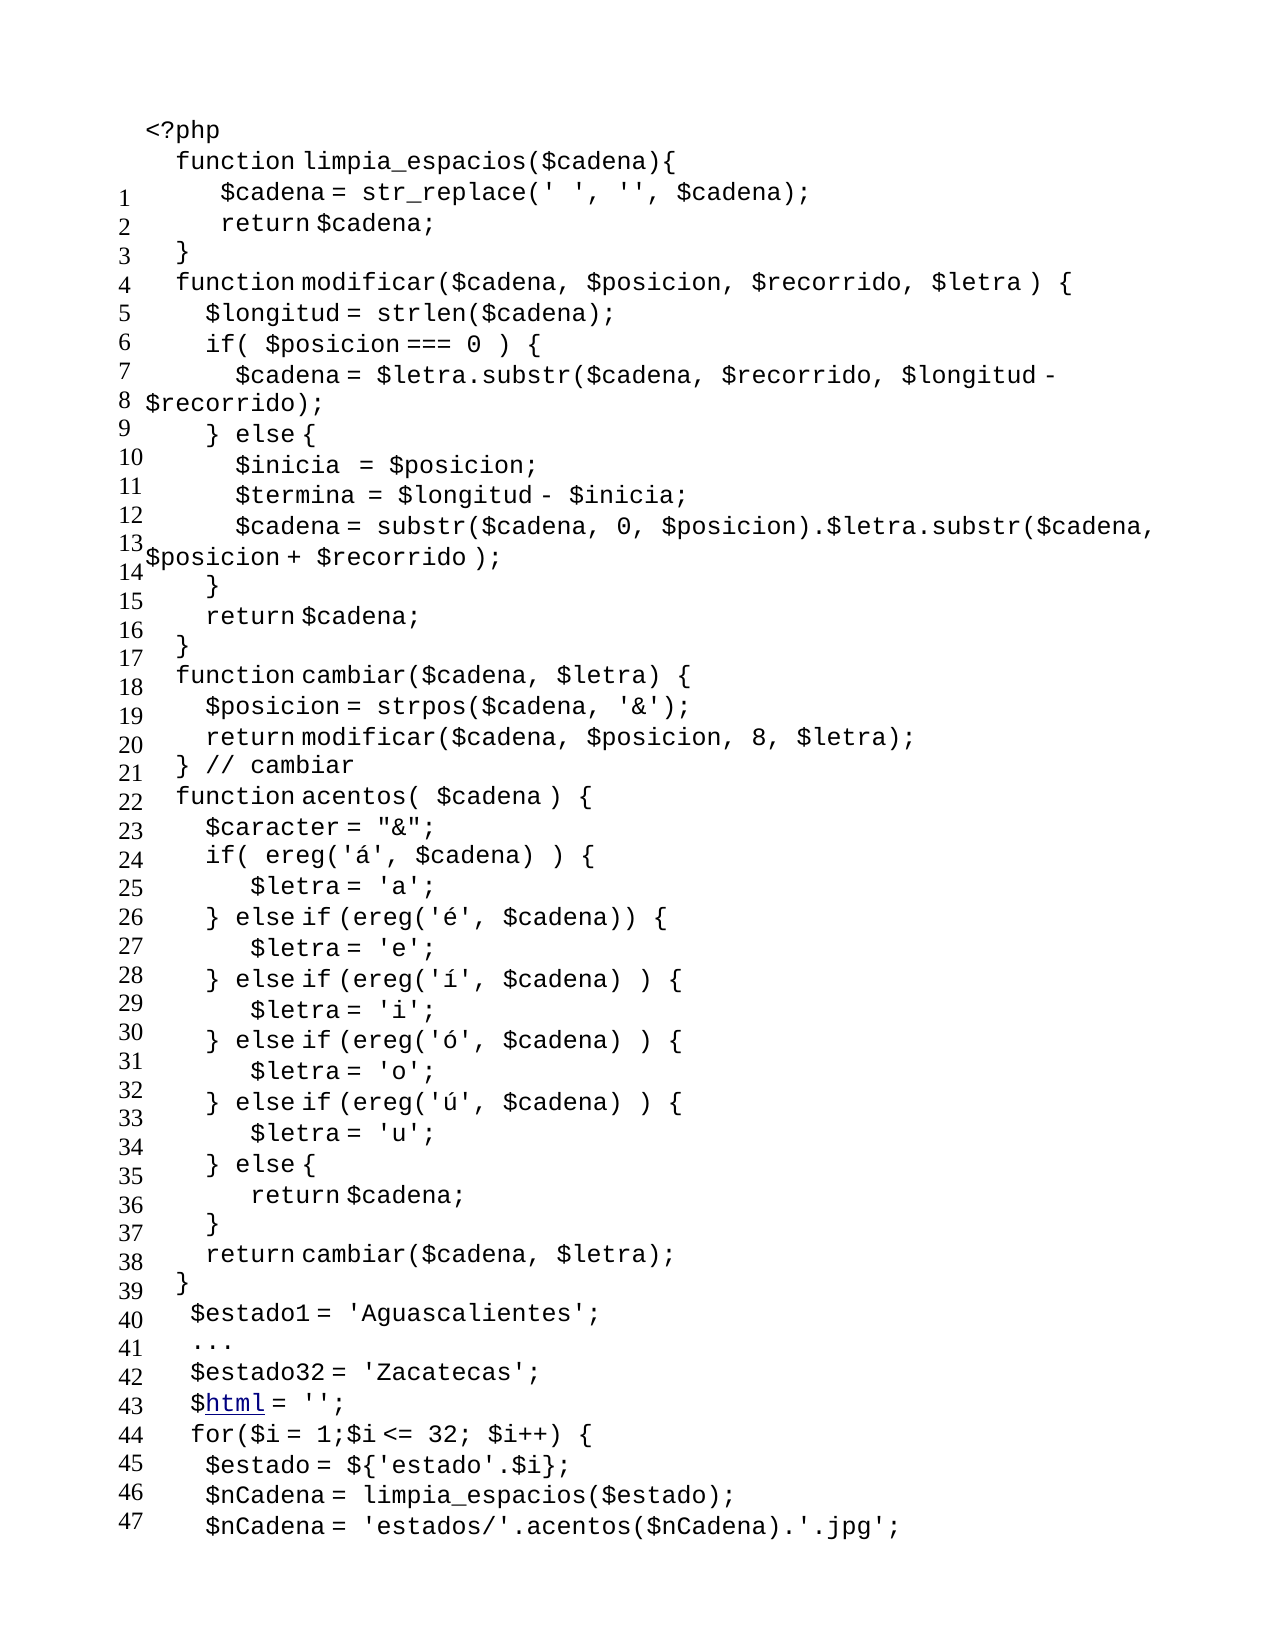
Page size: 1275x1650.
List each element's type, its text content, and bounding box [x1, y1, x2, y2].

table_header 1 2 3 4 5 6 7 8 9 10 11 12 13 14 15 16 17 18 19 20 21 22 23 24 25 26 27 28 29 30 31 32 33 34 35 36 37 38 39 40 41 42 43 44 45 46 47 48 49 50 [118, 118, 145, 1532]
table_header <?php function limpia_espacios($cadena){ $cadena = str_replace(' ', '', $cadena); return $cadena; } function modificar($cadena, $posicion, $recorrido, $letra ) { $longitud = strlen($cadena); if( $posicion === 0 ) { $cadena = $letra.substr($cadena, $recorrido, $longitud - $recorrido); } else { $inicia = $posicion; $termina = $longitud - $inicia; $cadena = substr($cadena, 0, $posicion).$letra.substr($cadena, $posicion + $recorrido ); } return $cadena; } function cambiar($cadena, $letra) { $posicion = strpos($cadena, '&'); return modificar($cadena, $posicion, 8, $letra); } // cambiar function acentos( $cadena ) { $caracter = "&"; if( ereg('á', $cadena) ) { $letra = 'a'; } else if (ereg('é', $cadena)) { $letra = 'e'; } else if (ereg('í', $cadena) ) { $letra = 'i'; } else if (ereg('ó', $cadena) ) { $letra = 'o'; } else if (ereg('ú', $cadena) ) { $letra = 'u'; } else { return $cadena; } return cambiar($cadena, $letra); } $estado1 = 'Aguascalientes'; ... $estado32 = 'Zacatecas'; $html = ''; for($i = 1;$i <= 32; $i++) { $estado = ${'estado'.$i}; $nCadena = limpia_espacios($estado); $nCadena = 'estados/'.acentos($nCadena).'.jpg'; $html.= "<p><img src='$nCadena'>"; $html.= $estado.'</p>'; } echo $html; ?> [145, 118, 1157, 1532]
